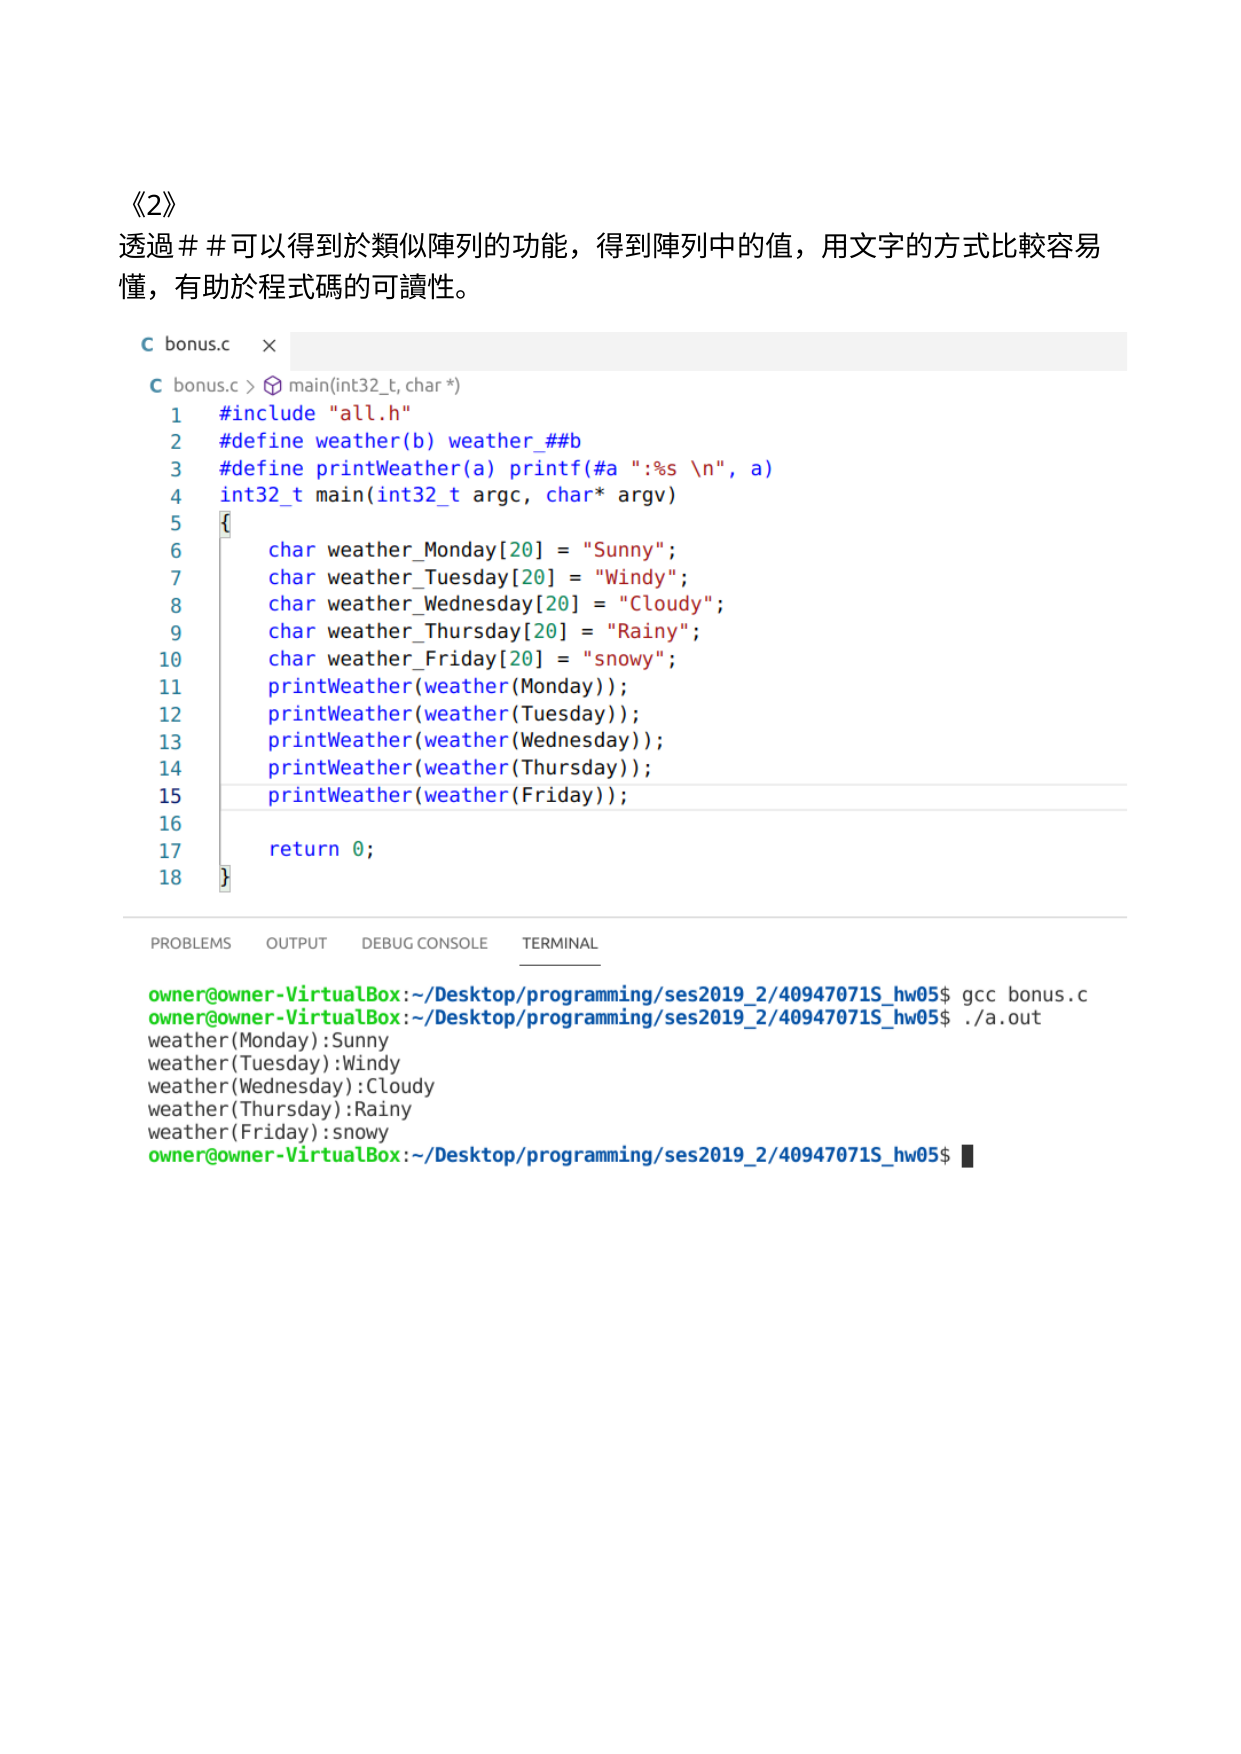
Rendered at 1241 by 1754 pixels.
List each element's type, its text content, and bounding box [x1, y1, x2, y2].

text 《2》 [118, 183, 1122, 224]
text 透過＃＃可以得到於類似陣列的功能，得到陣列中的值，用文字的方式比較容易懂，有助於程式碼的可讀性。 [118, 224, 1122, 305]
picture [123, 332, 1128, 1186]
